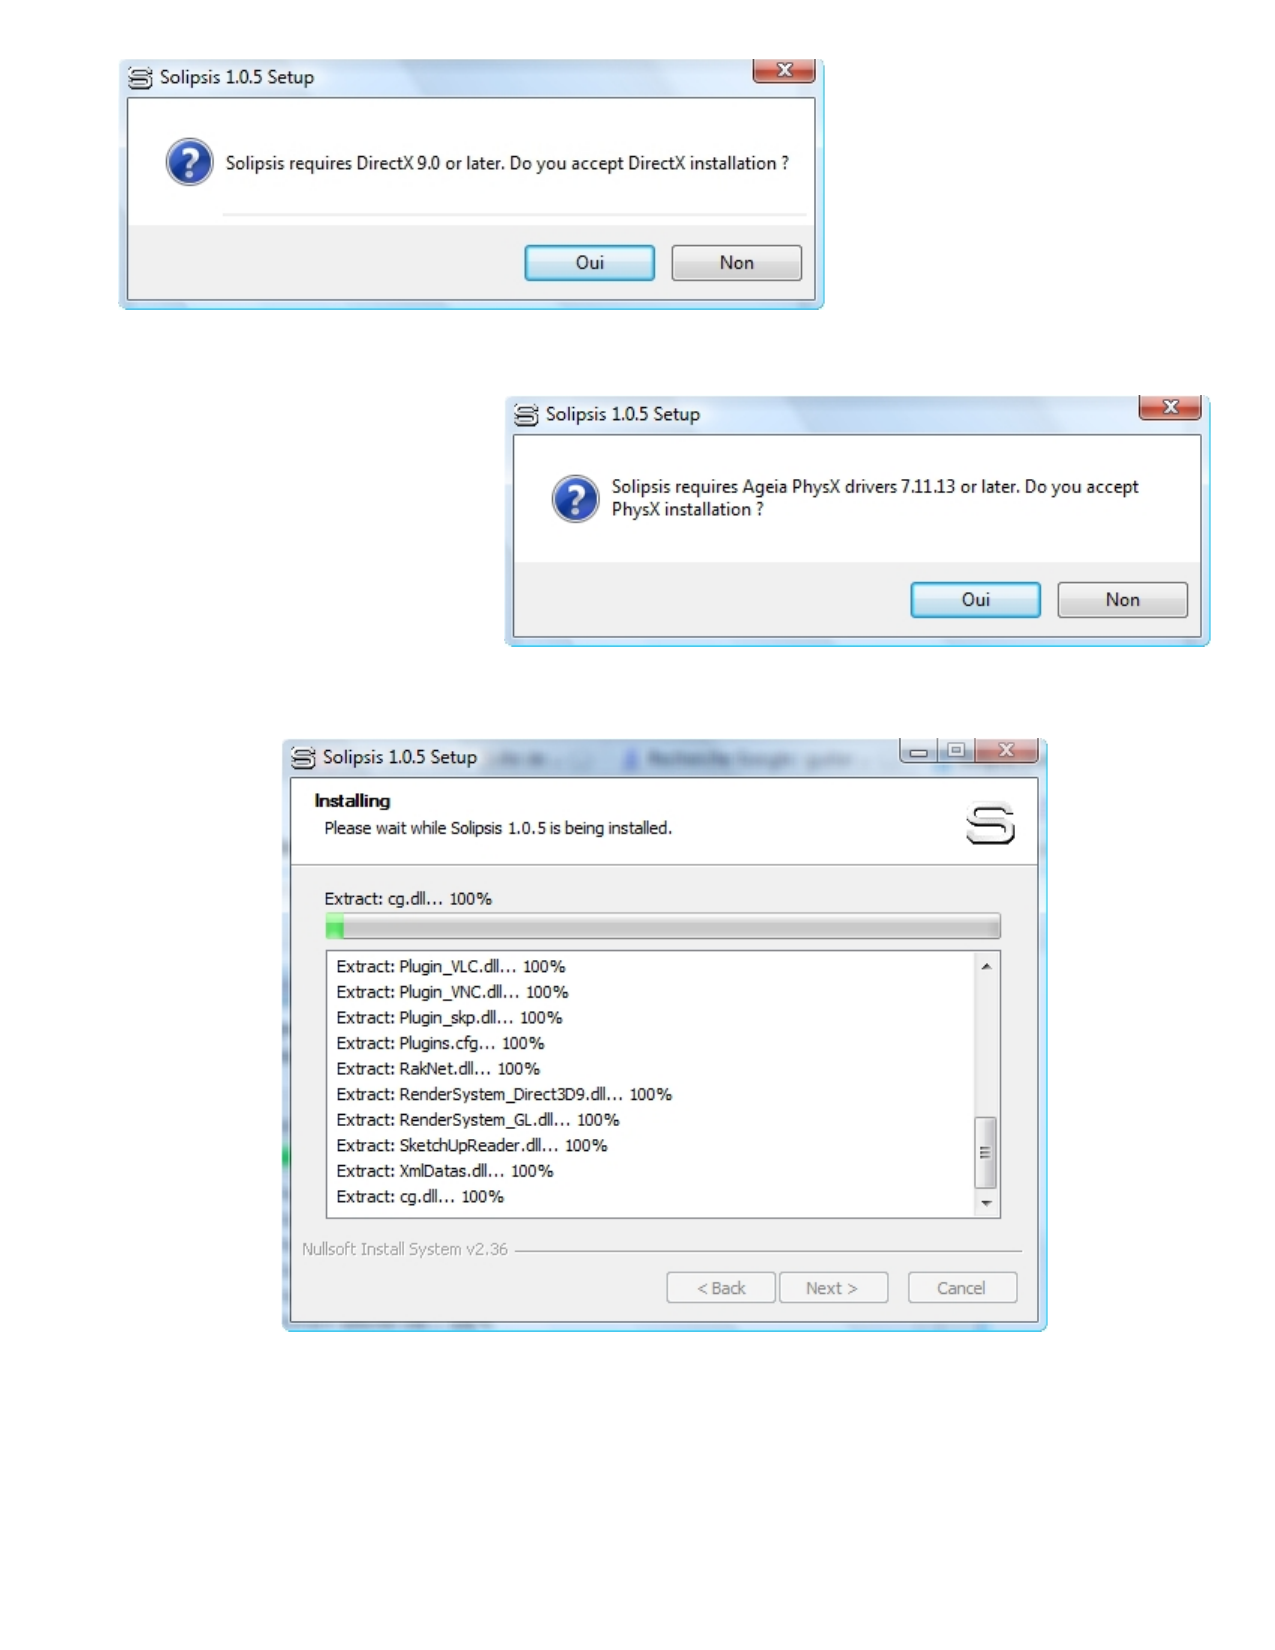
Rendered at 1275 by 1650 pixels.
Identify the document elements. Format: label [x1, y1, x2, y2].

picture [281, 738, 1048, 1332]
picture [504, 395, 1211, 647]
picture [118, 59, 825, 310]
